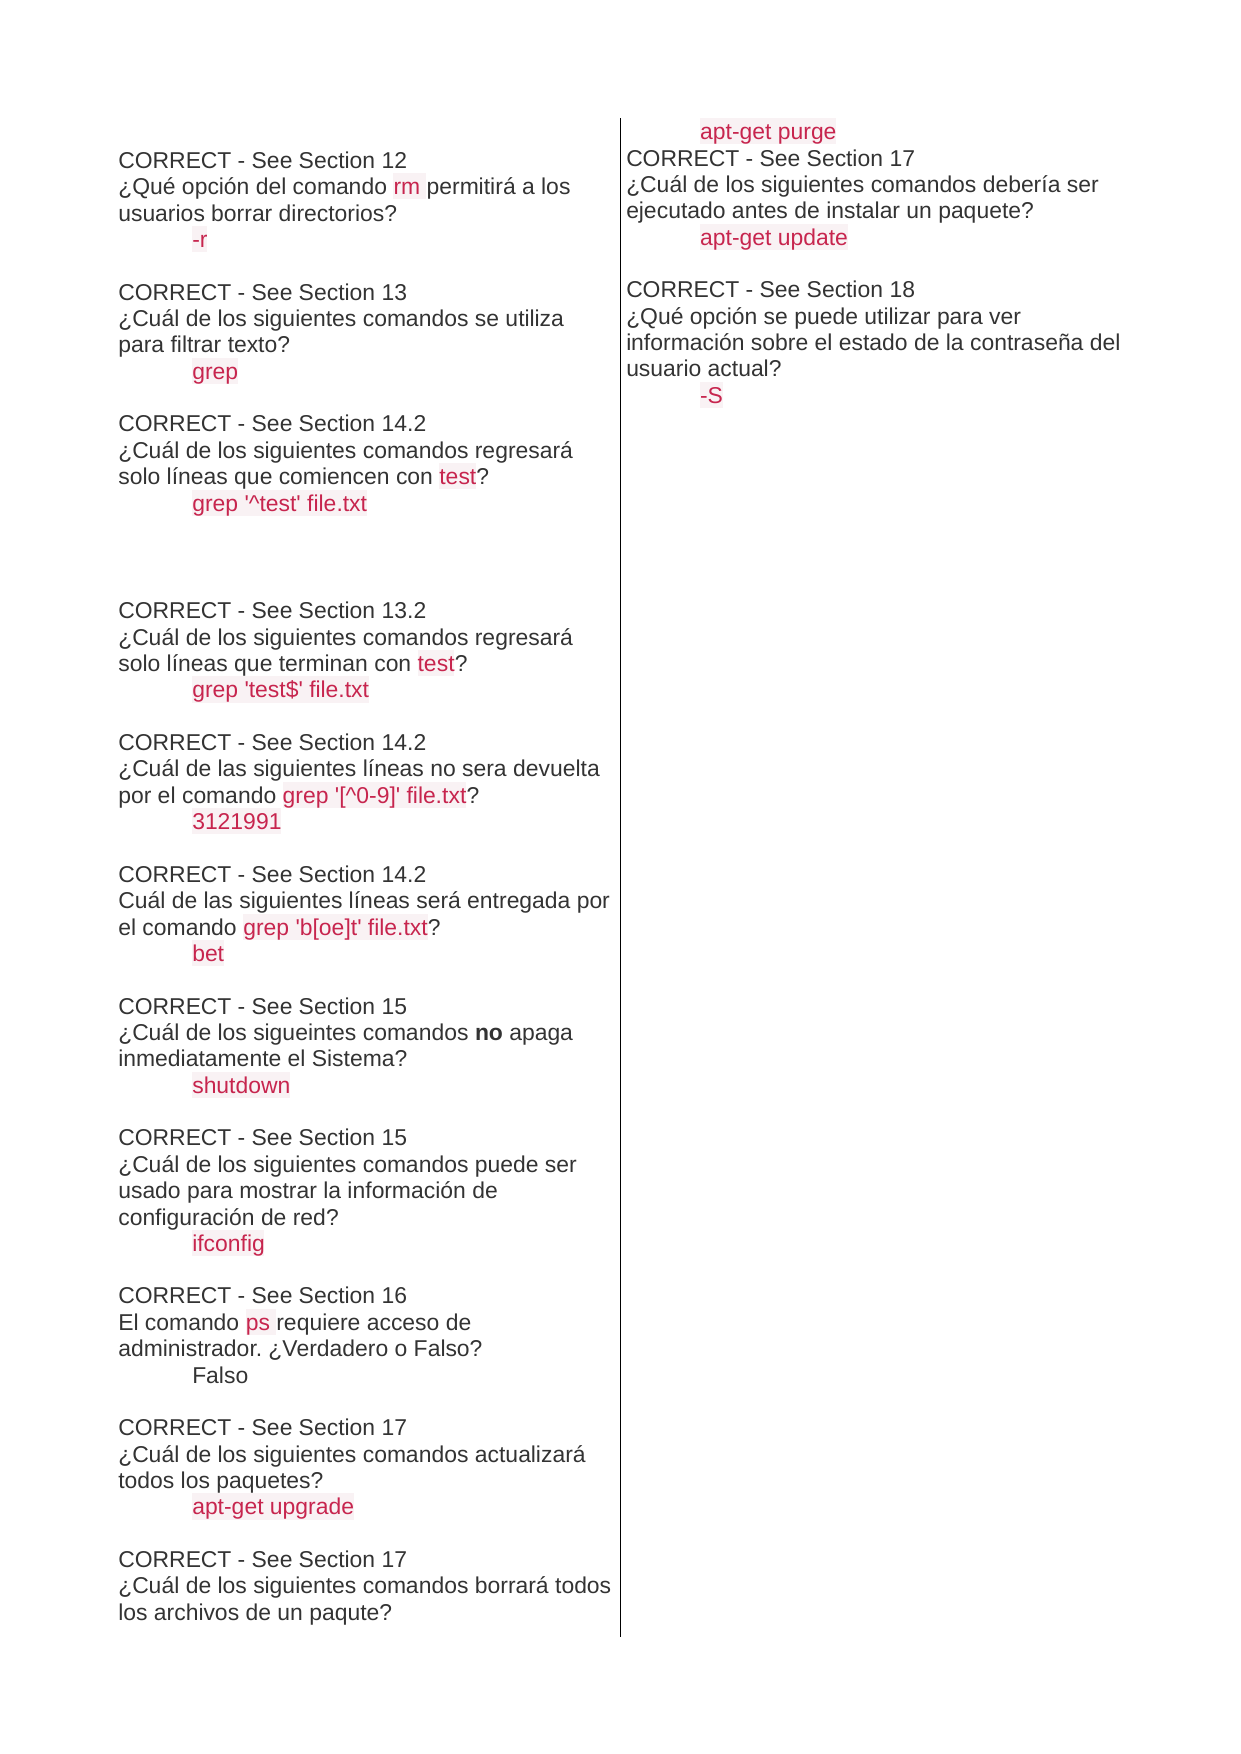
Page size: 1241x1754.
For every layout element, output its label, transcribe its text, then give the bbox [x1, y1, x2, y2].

text CORRECT - See Section 18 [626, 250, 1122, 303]
text CORRECT - See Section 17 [118, 1388, 614, 1441]
text CORRECT - See Section 14.2 [118, 703, 614, 755]
text ¿Cuál de los siguientes comandos regresará solo líneas que comiencen con test? [118, 437, 614, 489]
text ¿Cuál de los siguientes comandos regresará solo líneas que terminan con test? [118, 624, 614, 676]
list grep 'test$' file.txt [118, 676, 614, 703]
list shutdown [118, 1072, 614, 1098]
text Cuál de las siguientes líneas será entregada por el comando grep 'b[oe]t' file.txt? [118, 887, 614, 940]
list grep '^test' file.txt [118, 489, 614, 516]
text CORRECT - See Section 16 [118, 1256, 614, 1309]
text CORRECT - See Section 14.2 [118, 384, 614, 437]
text ¿Cuál de los sigueintes comandos no apaga inmediatamente el Sistema? [118, 1019, 614, 1072]
text ¿Cuál de las siguientes líneas no sera devuelta por el comando grep '[^0-9]' file.txt? [118, 755, 614, 808]
text CORRECT - See Section 15 [118, 1098, 614, 1151]
text ¿Cuál de los siguientes comandos borrará todos los archivos de un paqute? [118, 1572, 614, 1625]
text CORRECT - See Section 17 [118, 1520, 614, 1572]
list bet [118, 940, 614, 966]
text ¿Cuál de los siguientes comandos actualizará todos los paquetes? [118, 1441, 614, 1493]
text ¿Cuál de los siguientes comandos debería ser ejecutado antes de instalar un paquete? [626, 171, 1122, 223]
text CORRECT - See Section 13.2 [118, 597, 614, 624]
text CORRECT - See Section 17 [626, 144, 1122, 171]
text ¿Cuál de los siguientes comandos puede ser usado para mostrar la información de configuración de red? [118, 1151, 614, 1230]
text El comando ps requiere acceso de administrador. ¿Verdadero o Falso? [118, 1309, 614, 1362]
text CORRECT - See Section 13 [118, 252, 614, 305]
list grep [118, 358, 614, 384]
list ifconfig [118, 1230, 614, 1256]
text CORRECT - See Section 15 [118, 966, 614, 1019]
text CORRECT - See Section 12 [118, 147, 614, 173]
text CORRECT - See Section 14.2 [118, 834, 614, 887]
text ¿Qué opción del comando rm permitirá a los usuarios borrar directorios? [118, 173, 614, 226]
list apt-get purge [626, 118, 1122, 144]
list Falso [118, 1362, 614, 1388]
list apt-get upgrade [118, 1493, 614, 1520]
text ¿Qué opción se puede utilizar para ver información sobre el estado de la contraseña del usuario actual? [626, 303, 1122, 382]
text ¿Cuál de los siguientes comandos se utiliza para filtrar texto? [118, 305, 614, 358]
list apt-get update [626, 223, 1122, 250]
list -S [626, 382, 1122, 408]
list 3121991 [118, 808, 614, 834]
list -r [118, 226, 614, 252]
